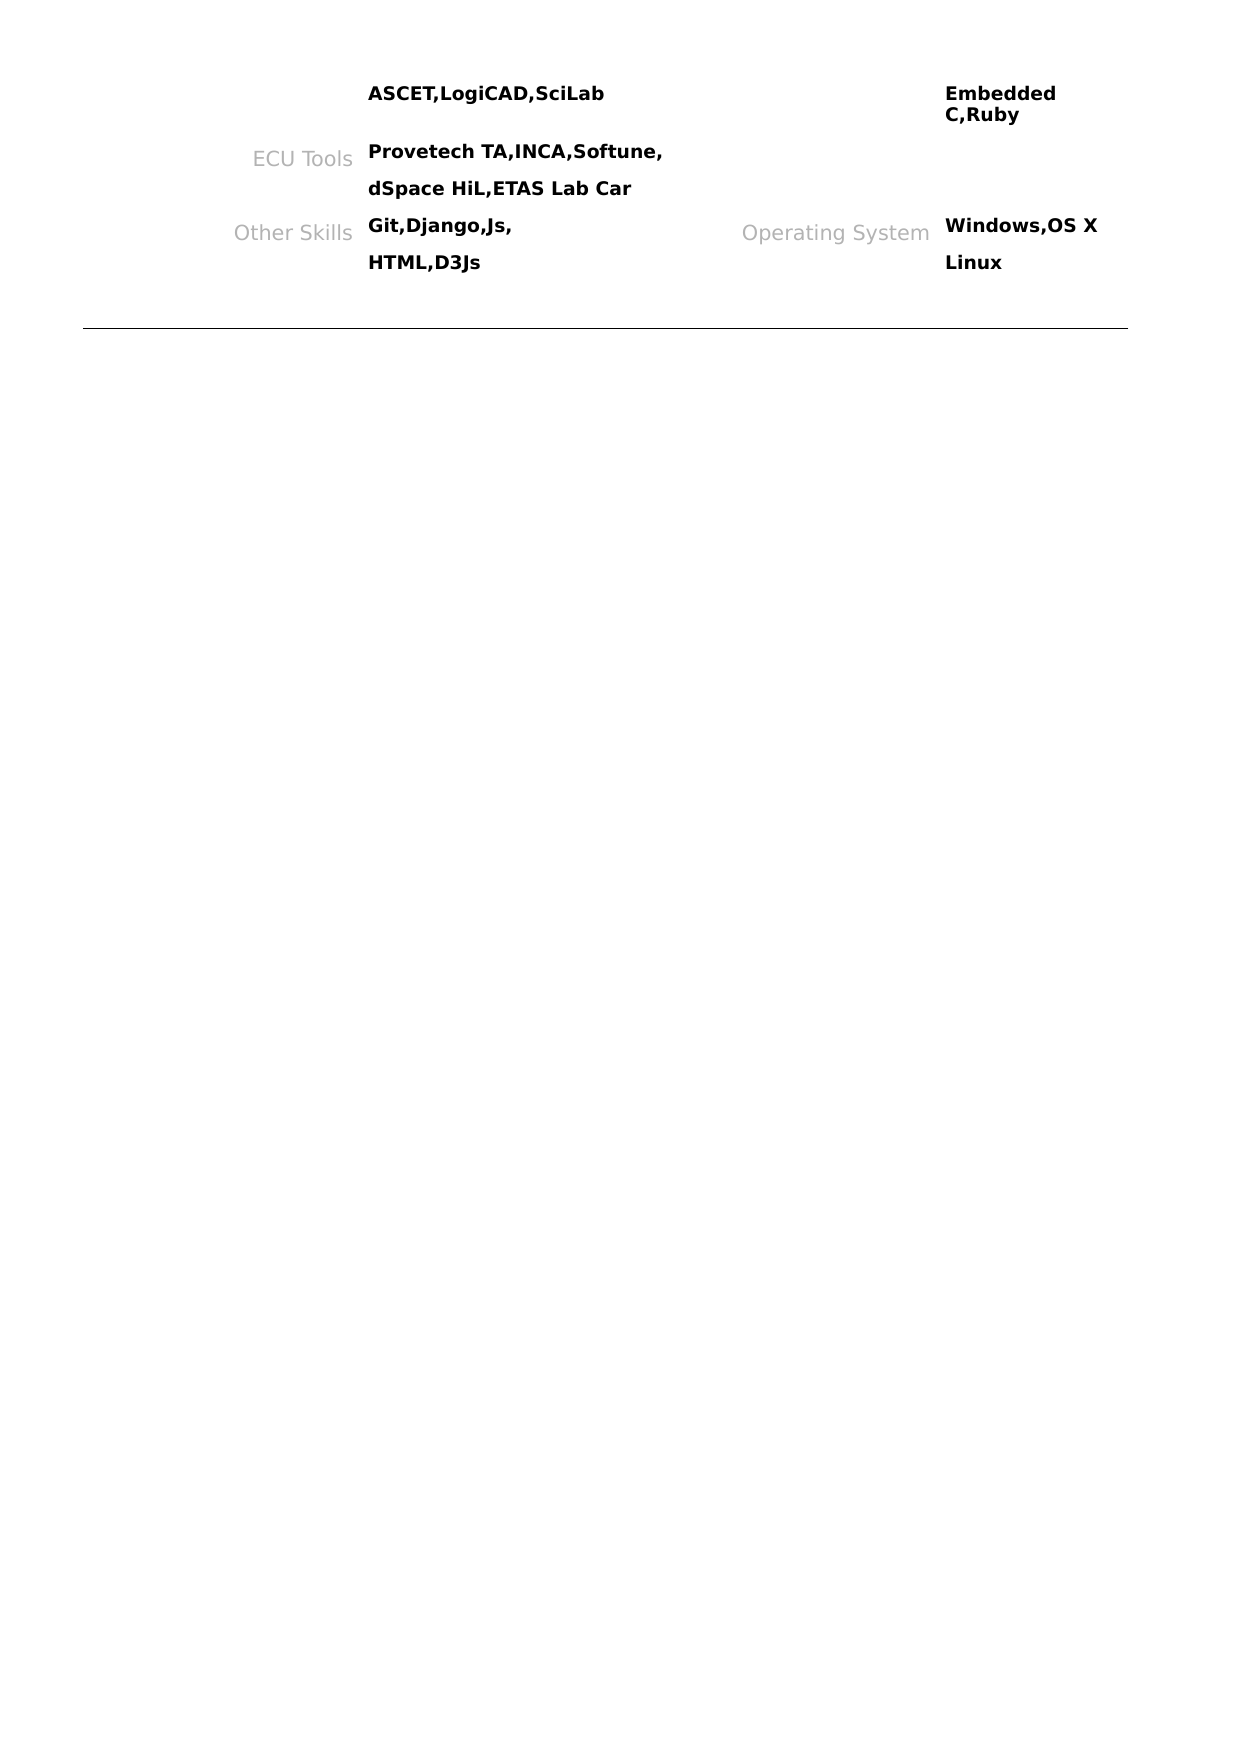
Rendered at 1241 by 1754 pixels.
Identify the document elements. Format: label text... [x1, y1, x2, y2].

table_cell [75, 75, 360, 134]
table_cell [75, 281, 1136, 336]
table_cell Provetech TA,INCA,Softune, dSpace HiL,ETAS Lab Car [360, 134, 1136, 207]
table_cell Git,Django,Js, HTML,D3Js [360, 208, 712, 281]
table_cell Embedded C,Ruby [938, 75, 1136, 134]
table_cell Other Skills [75, 208, 360, 281]
table_cell Operating System [712, 208, 937, 281]
table_cell ASCET,LogiCAD,SciLab [360, 75, 712, 134]
table_cell [712, 75, 937, 134]
table_cell Windows,OS X Linux [938, 208, 1136, 281]
table_cell ECU Tools [75, 134, 360, 207]
